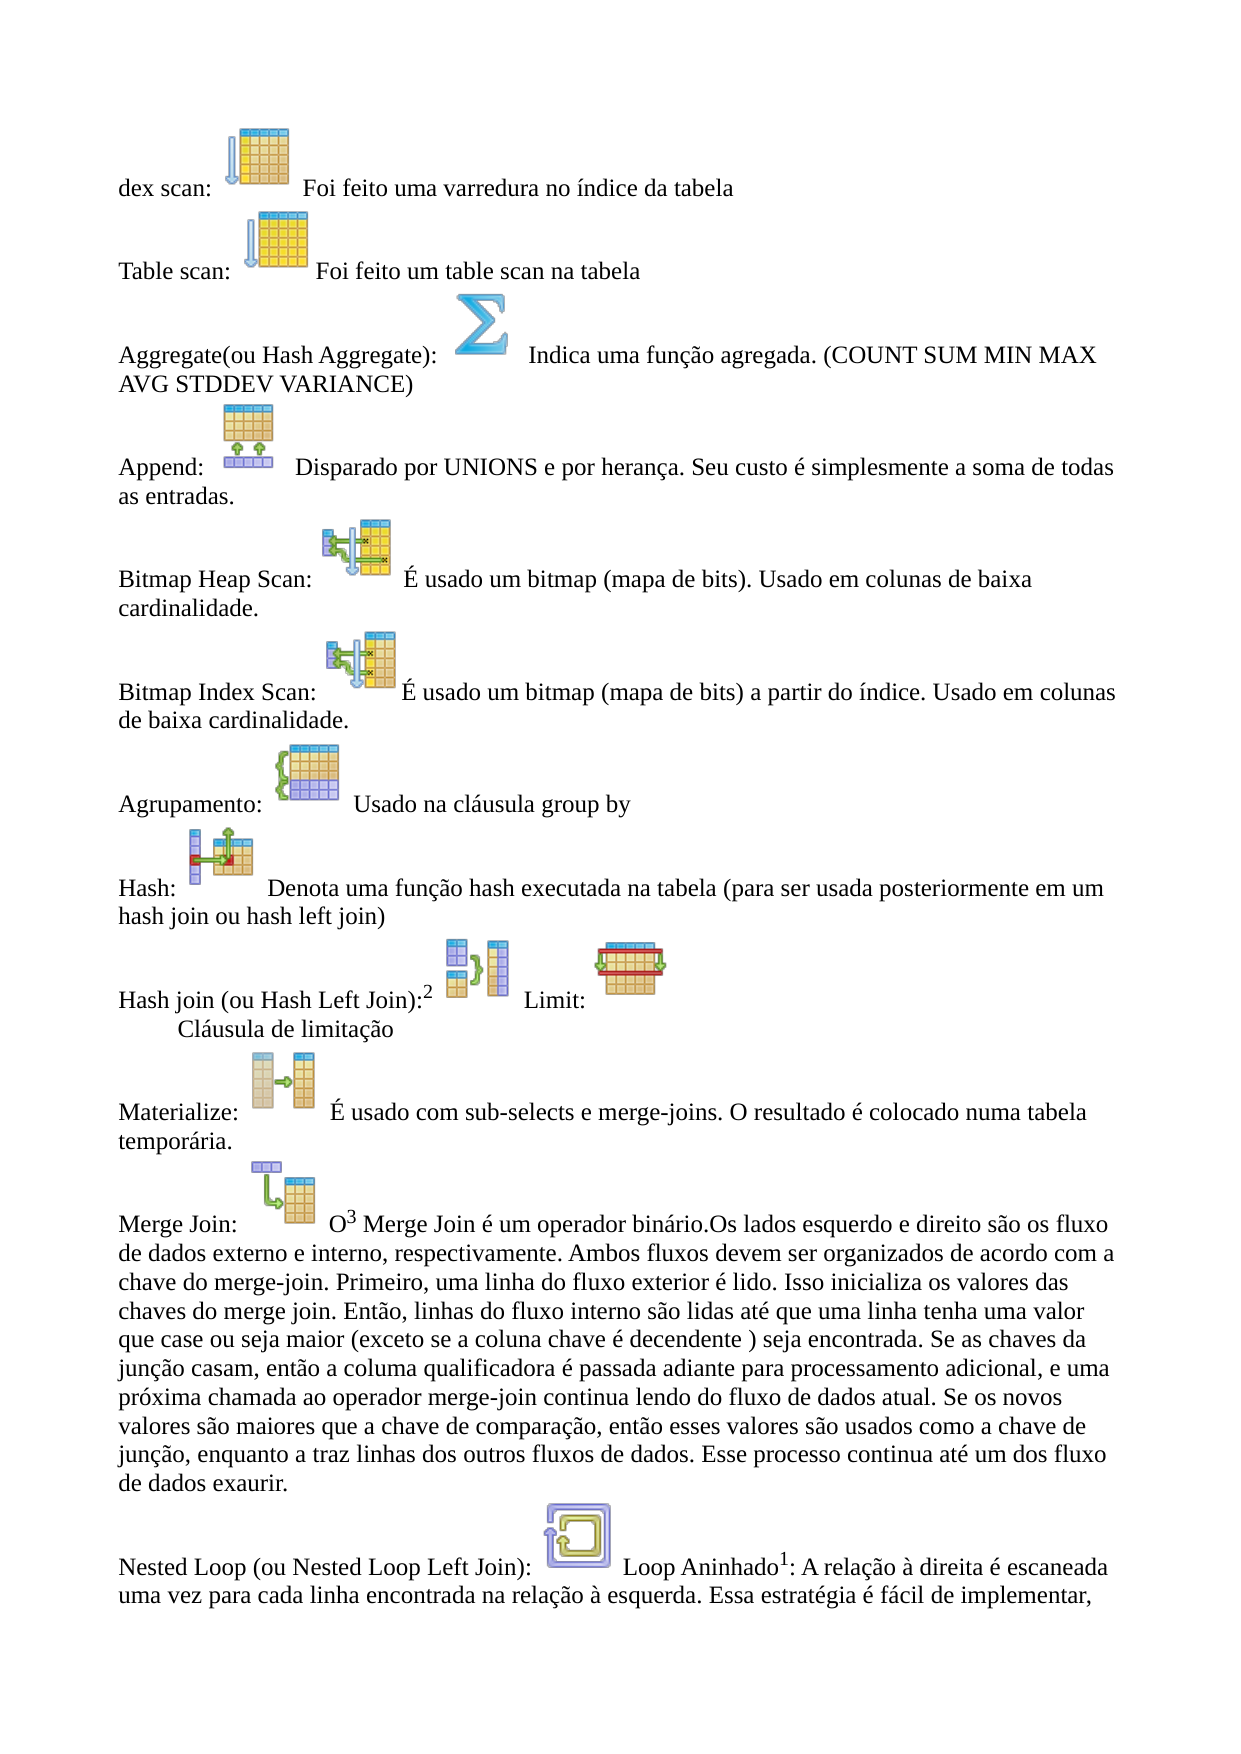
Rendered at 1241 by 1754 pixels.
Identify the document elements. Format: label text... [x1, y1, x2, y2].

subtitle Agrupamento: Usado na cláusula group by [118, 734, 1122, 818]
picture [218, 118, 297, 197]
subtitle Merge Join: O3 Merge Join é um operador binário.Os lados esquerdo e direito são os fluxo de dados externo e interno, respectivamente. Ambos fluxos devem ser organizados de acordo com a chave do merge-join. Primeiro, uma linha do fluxo exterior é lido. Isso inicializa os valores das chaves do merge join. Então, linhas do fluxo interno são lidas até que uma linha tenha uma valor que case ou seja maior (exceto se a coluna chave é decendente ) seja encontrada. Se as chaves da junção casam, então a columa qualificadora é passada adiante para processamento adicional, e uma próxima chamada ao operador merge-join continua lendo do fluxo de dados atual. Se os novos valores são maiores que a chave de comparação, então esses valores são usados como a chave de junção, enquanto a traz linhas dos outros fluxos de dados. Esse processo continua até um dos fluxo de dados exaurir. [118, 1155, 1122, 1497]
subtitle Hash join (ou Hash Left Join):2 Limit: [118, 930, 1122, 1014]
picture [443, 285, 522, 364]
subtitle Append: Disparado por UNIONS e por herança. Seu custo é simplesmente a soma de todas as entradas. [118, 397, 1122, 510]
subtitle Bitmap Heap Scan: É usado um bitmap (mapa de bits). Usado em colunas de baixa cardinalidade. [118, 510, 1122, 622]
subtitle dex scan: Foi feito uma varredura no índice da tabela [118, 118, 1122, 202]
picture [538, 1497, 617, 1576]
picture [439, 930, 518, 1009]
subtitle Materialize: É usado com sub-selects e merge-joins. O resultado é colocado numa tabela temporária. [118, 1042, 1122, 1155]
picture [322, 622, 402, 701]
picture [210, 397, 289, 476]
picture [592, 930, 671, 1009]
subtitle Hash: Denota uma função hash executada na tabela (para ser usada posteriormente em um hash join ou hash left join) [118, 818, 1122, 930]
subtitle Nested Loop (ou Nested Loop Left Join): Loop Aninhado1: A relação à direita é escaneada uma vez para cada linha encontrada na relação à esquerda. Essa estratégia é fácil de implementar, [118, 1497, 1122, 1609]
picture [244, 1154, 323, 1233]
subtitle Aggregate(ou Hash Aggregate): Indica uma função agregada. (COUNT SUM MIN MAX AVG STDDEV VARIANCE) [118, 285, 1122, 397]
picture [182, 817, 261, 896]
picture [318, 509, 397, 588]
subtitle Table scan: Foi feito um table scan na tabela [118, 202, 1122, 285]
picture [245, 1042, 324, 1121]
subtitle Bitmap Index Scan: É usado um bitmap (mapa de bits) a partir do índice. Usado em colunas de baixa cardinalidade. [118, 622, 1122, 734]
list Cláusula de limitação [177, 1014, 1122, 1042]
picture [268, 734, 347, 813]
picture [237, 201, 316, 280]
